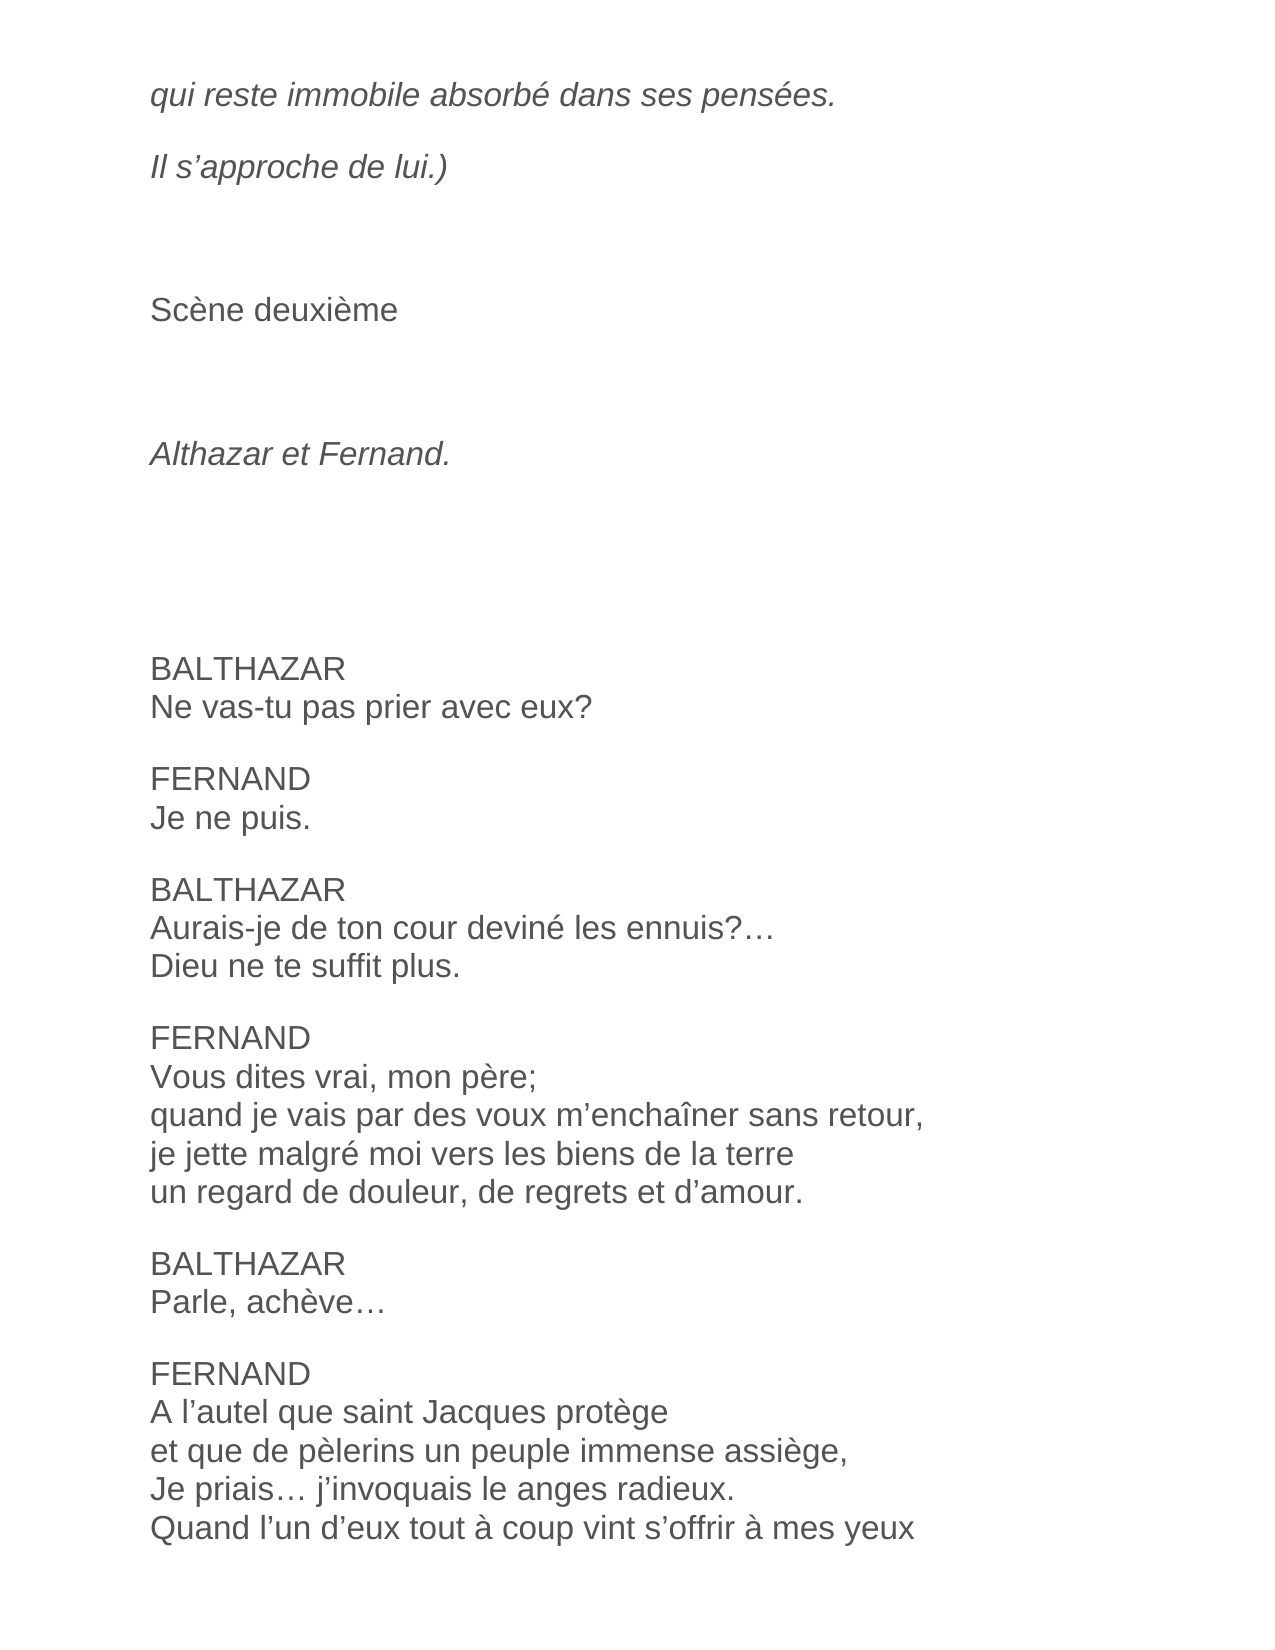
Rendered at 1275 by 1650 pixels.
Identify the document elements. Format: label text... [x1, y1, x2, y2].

text qui reste immobile absorbé dans ses pensées. [150, 75, 1125, 113]
text FERNAND Vous dites vrai, mon père; quand je vais par des voux m’enchaîner sans retour, je jette malgré moi vers les biens de la terre un regard de douleur, de regrets et d’amour. [150, 1018, 1125, 1210]
text Althazar et Fernand. [150, 434, 1125, 472]
text BALTHAZAR Ne vas-tu pas prier avec eux? [150, 649, 1125, 726]
text FERNAND Je ne puis. [150, 759, 1125, 836]
text Scène deuxième [150, 290, 1125, 329]
text BALTHAZAR Parle, achève… [150, 1244, 1125, 1321]
text BALTHAZAR Aurais-je de ton cour deviné les ennuis?… Dieu ne te suffit plus. [150, 869, 1125, 985]
text FERNAND A l’autel que saint Jacques protège et que de pèlerins un peuple immense assiège, Je priais… j’invoquais le anges radieux. Quand l’un d’eux tout à coup vint s’offrir à mes yeux [150, 1354, 1125, 1546]
text Il s’approche de lui.) [150, 147, 1125, 185]
